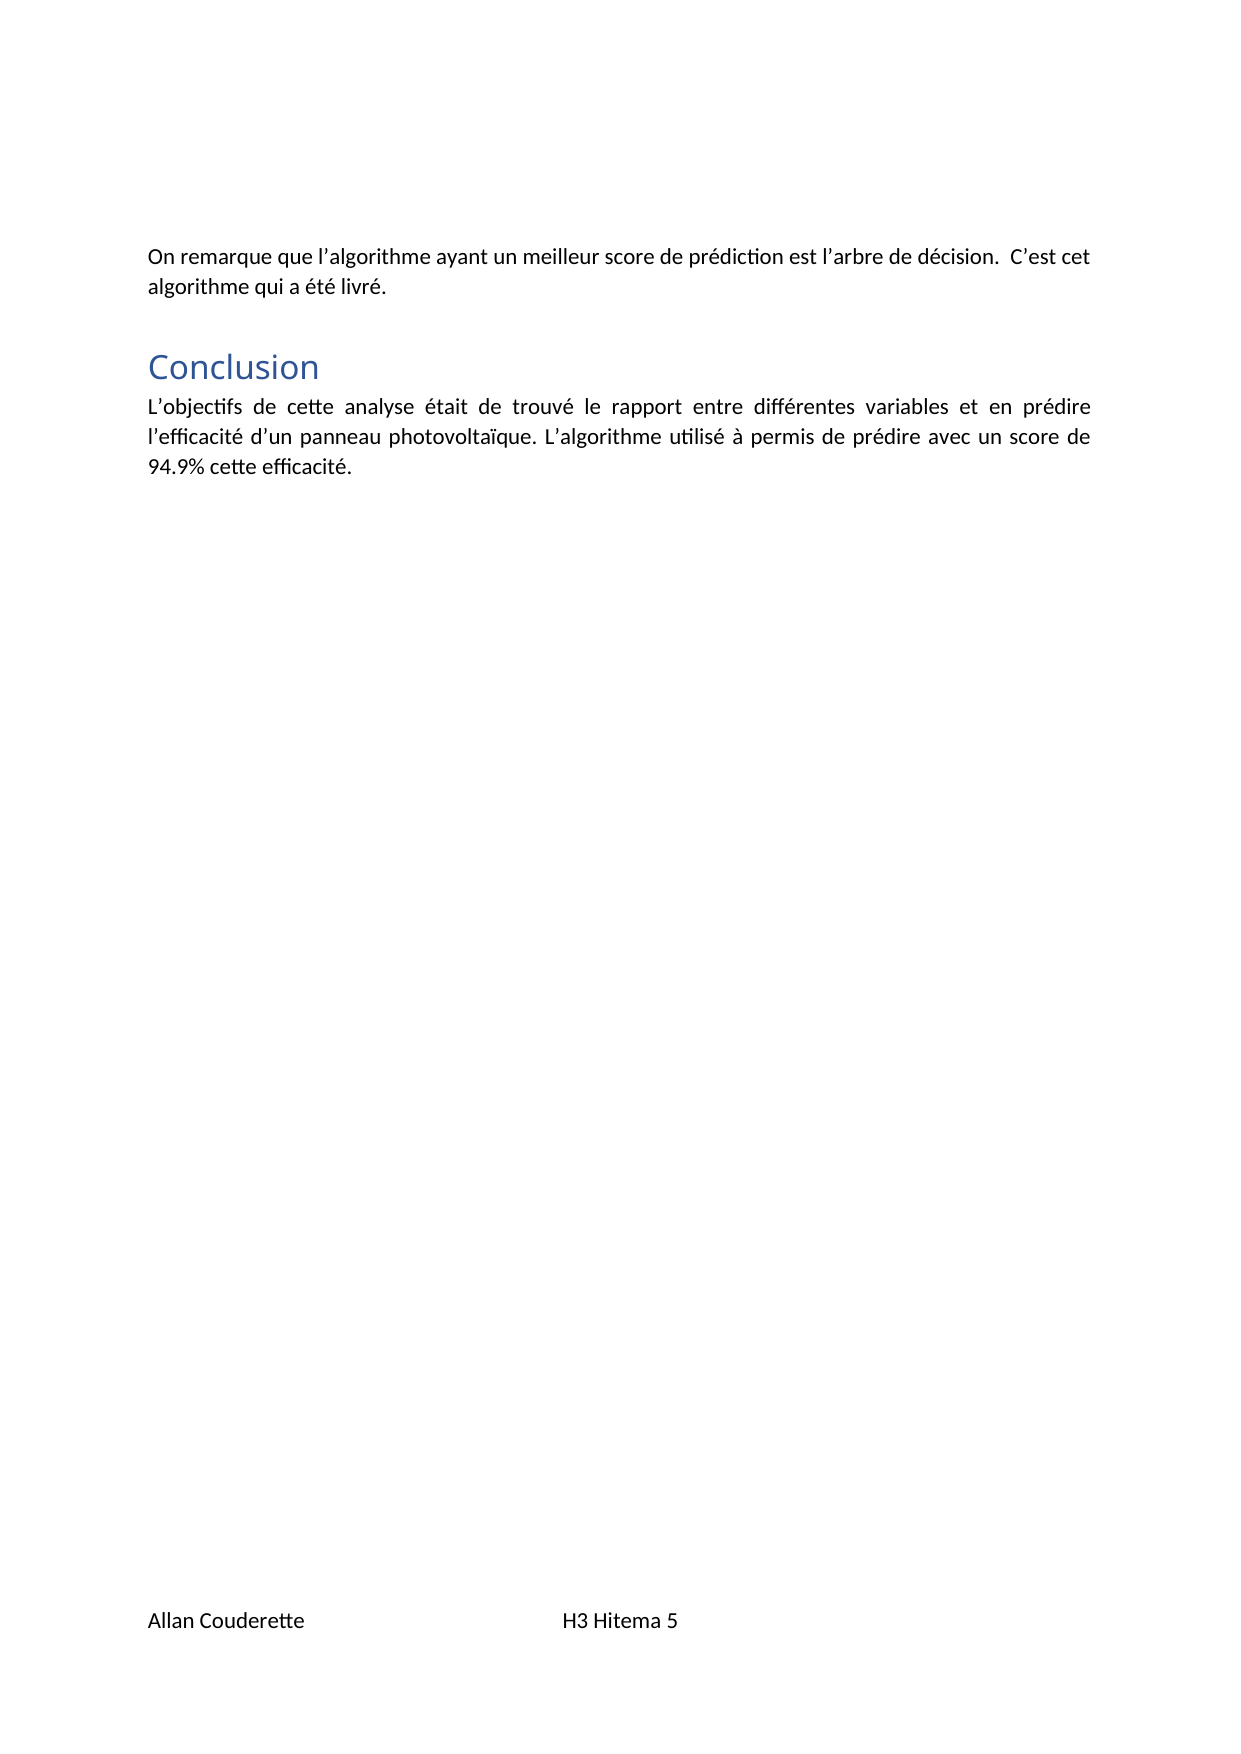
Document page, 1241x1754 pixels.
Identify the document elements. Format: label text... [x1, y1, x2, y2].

text L’objectifs de cette analyse était de trouvé le rapport entre différentes variables et en prédire l’efficacité d’un panneau photovoltaïque. L’algorithme utilisé à permis de prédire avec un score de 94.9% cette efficacité. [148, 392, 1093, 480]
subtitle Conclusion [148, 344, 1093, 389]
text On remarque que l’algorithme ayant un meilleur score de prédiction est l’arbre de décision. C’est cet algorithme qui a été livré. [148, 242, 1093, 300]
